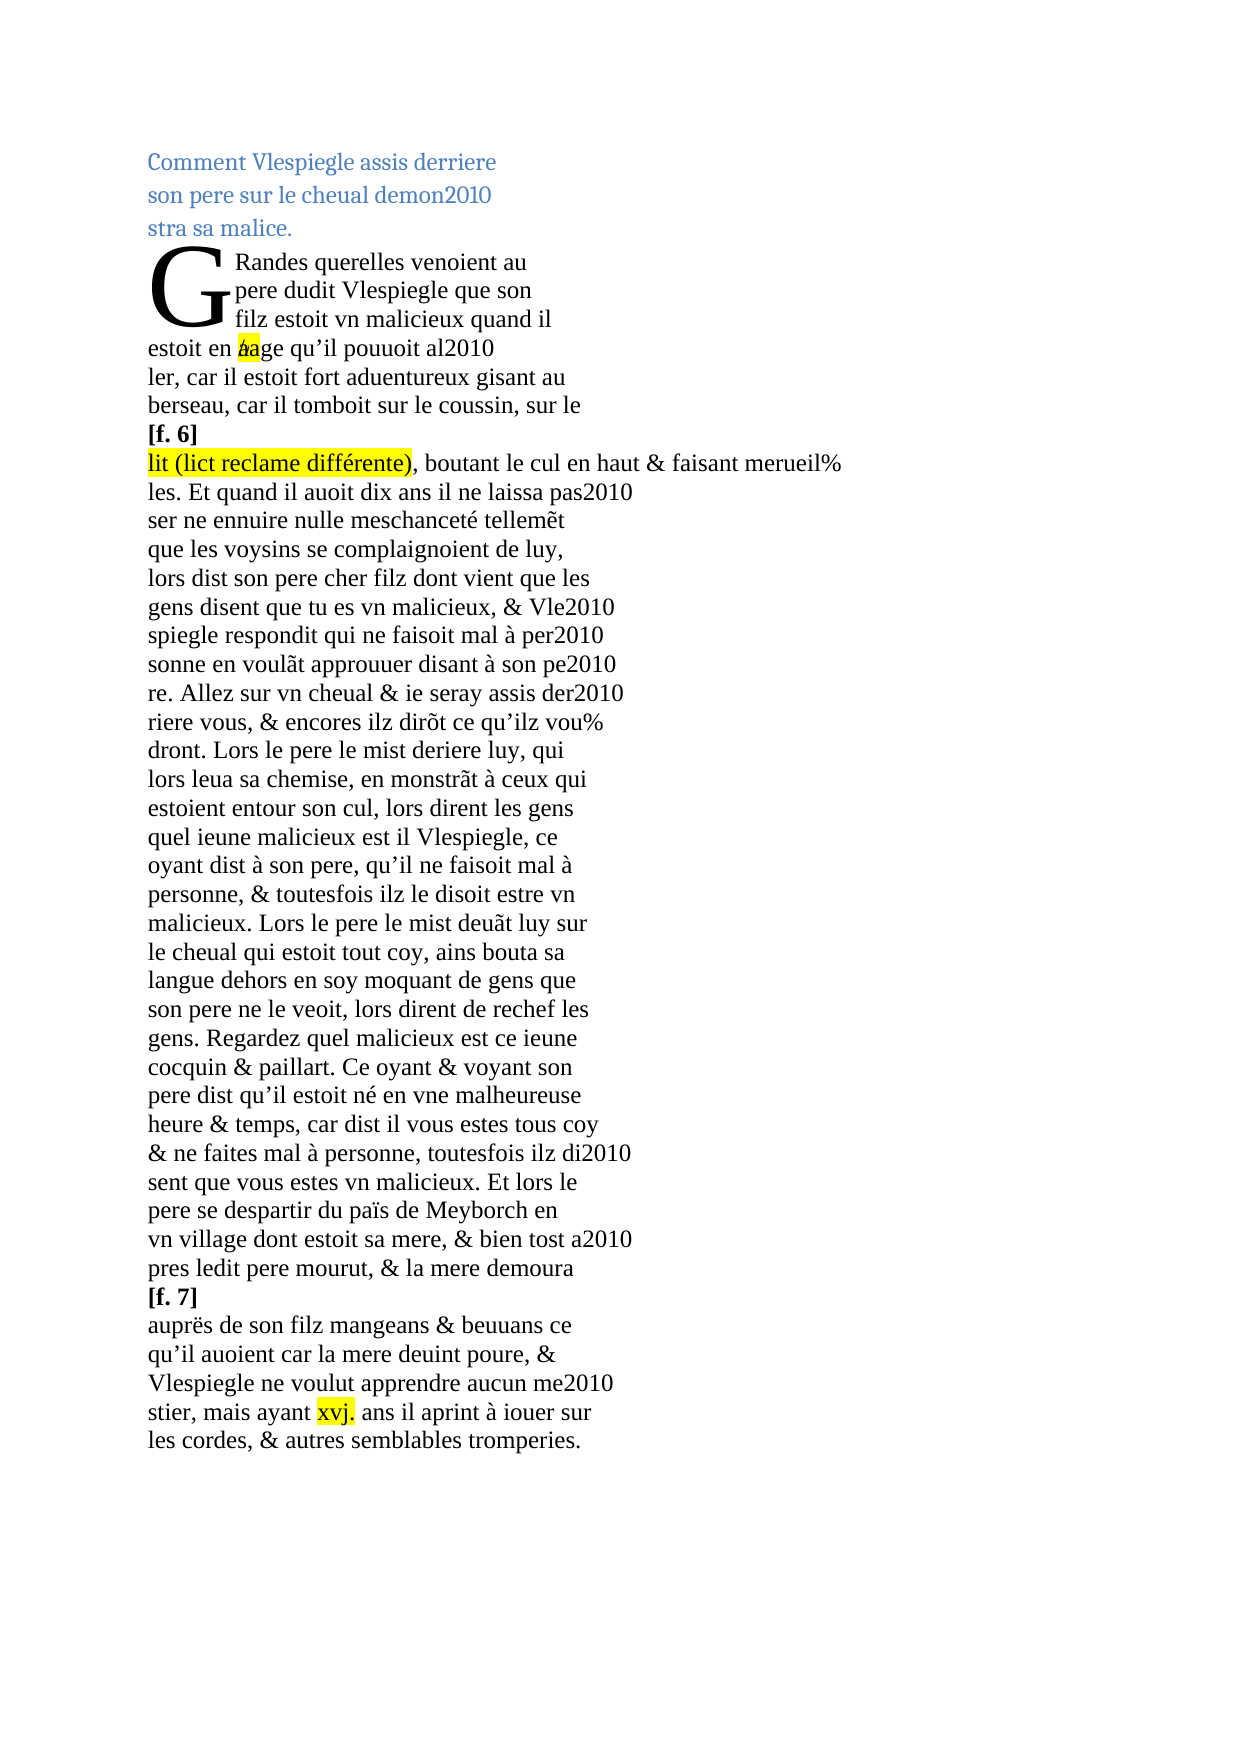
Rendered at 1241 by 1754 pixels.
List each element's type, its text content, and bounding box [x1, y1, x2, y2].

text ler, car il estoit fort aduentureux gisant au berseau, car il tomboit sur le coussin, sur le [f. 6] [148, 362, 1093, 448]
text auprës de son filz mangeans & beuuans ce qu’il auoient car la mere deuint poure, & Vlespiegle ne voulut apprendre aucun me2010 stier, mais ayant xvj. ans il aprint à iouer sur les cordes, & autres semblables tromperies. [148, 1310, 1093, 1483]
text GRandes querelles venoient au pere dudit Vlespiegle que son filz estoit vn malicieux quand il estoit en aage qu’il pouuoit al2010 [148, 247, 1093, 362]
subtitle Comment Vlespiegle assis derriere son pere sur le cheual demon2010 stra sa malice. [148, 148, 1093, 242]
text lit (lict reclame différente), boutant le cul en haut & faisant merueil% les. Et quand il auoit dix ans il ne laissa pas2010 ser ne ennuire nulle meschanceté tellemẽt que les voysins se complaignoient de luy, lors dist son pere cher filz dont vient que les gens disent que tu es vn malicieux, & Vle2010 spiegle respondit qui ne faisoit mal à per2010 sonne en voulãt approuuer disant à son pe2010 re. Allez sur vn cheual & ie seray assis der2010 riere vous, & encores ilz dirõt ce qu’ilz vou% dront. Lors le pere le mist deriere luy, qui lors leua sa chemise, en monstrãt à ceux qui estoient entour son cul, lors dirent les gens quel ieune malicieux est il Vlespiegle, ce oyant dist à son pere, qu’il ne faisoit mal à personne, & toutesfois ilz le disoit estre vn malicieux. Lors le pere le mist deuãt luy sur le cheual qui estoit tout coy, ains bouta sa langue dehors en soy moquant de gens que son pere ne le veoit, lors dirent de rechef les gens. Regardez quel malicieux est ce ieune cocquin & paillart. Ce oyant & voyant son pere dist qu’il estoit né en vne malheureuse heure & temps, car dist il vous estes tous coy & ne faites mal à personne, toutesfois ilz di2010 sent que vous estes vn malicieux. Et lors le pere se despartir du païs de Meyborch en vn village dont estoit sa mere, & bien tost a2010 pres ledit pere mourut, & la mere demoura [f. 7] [148, 448, 1093, 1310]
